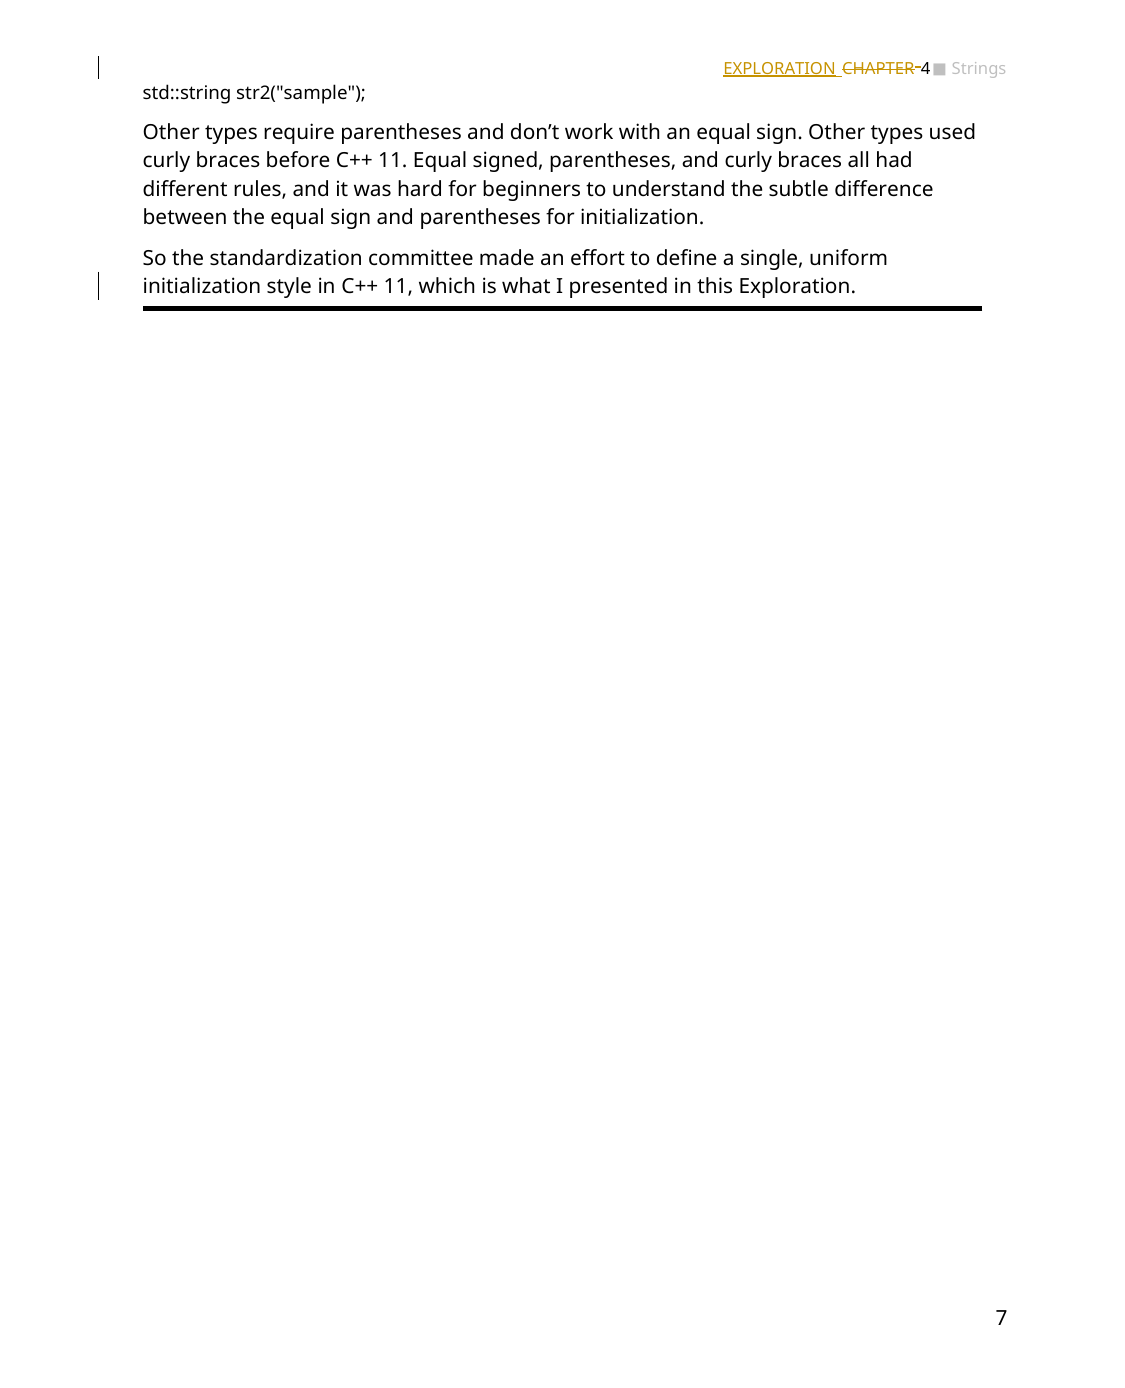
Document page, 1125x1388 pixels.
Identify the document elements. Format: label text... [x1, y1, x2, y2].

text std::string str2("sample"); [142, 79, 982, 104]
text So the standardization committee made an effort to define a single, uniform initialization style in C++ 11, which is what I presented in this Exploration. [142, 243, 982, 311]
text Other types require parentheses and don’t work with an equal sign. Other types used curly braces before C++ 11. Equal signed, parentheses, and curly braces all had different rules, and it was hard for beginners to understand the subtle difference between the equal sign and parentheses for initialization. [142, 117, 982, 231]
